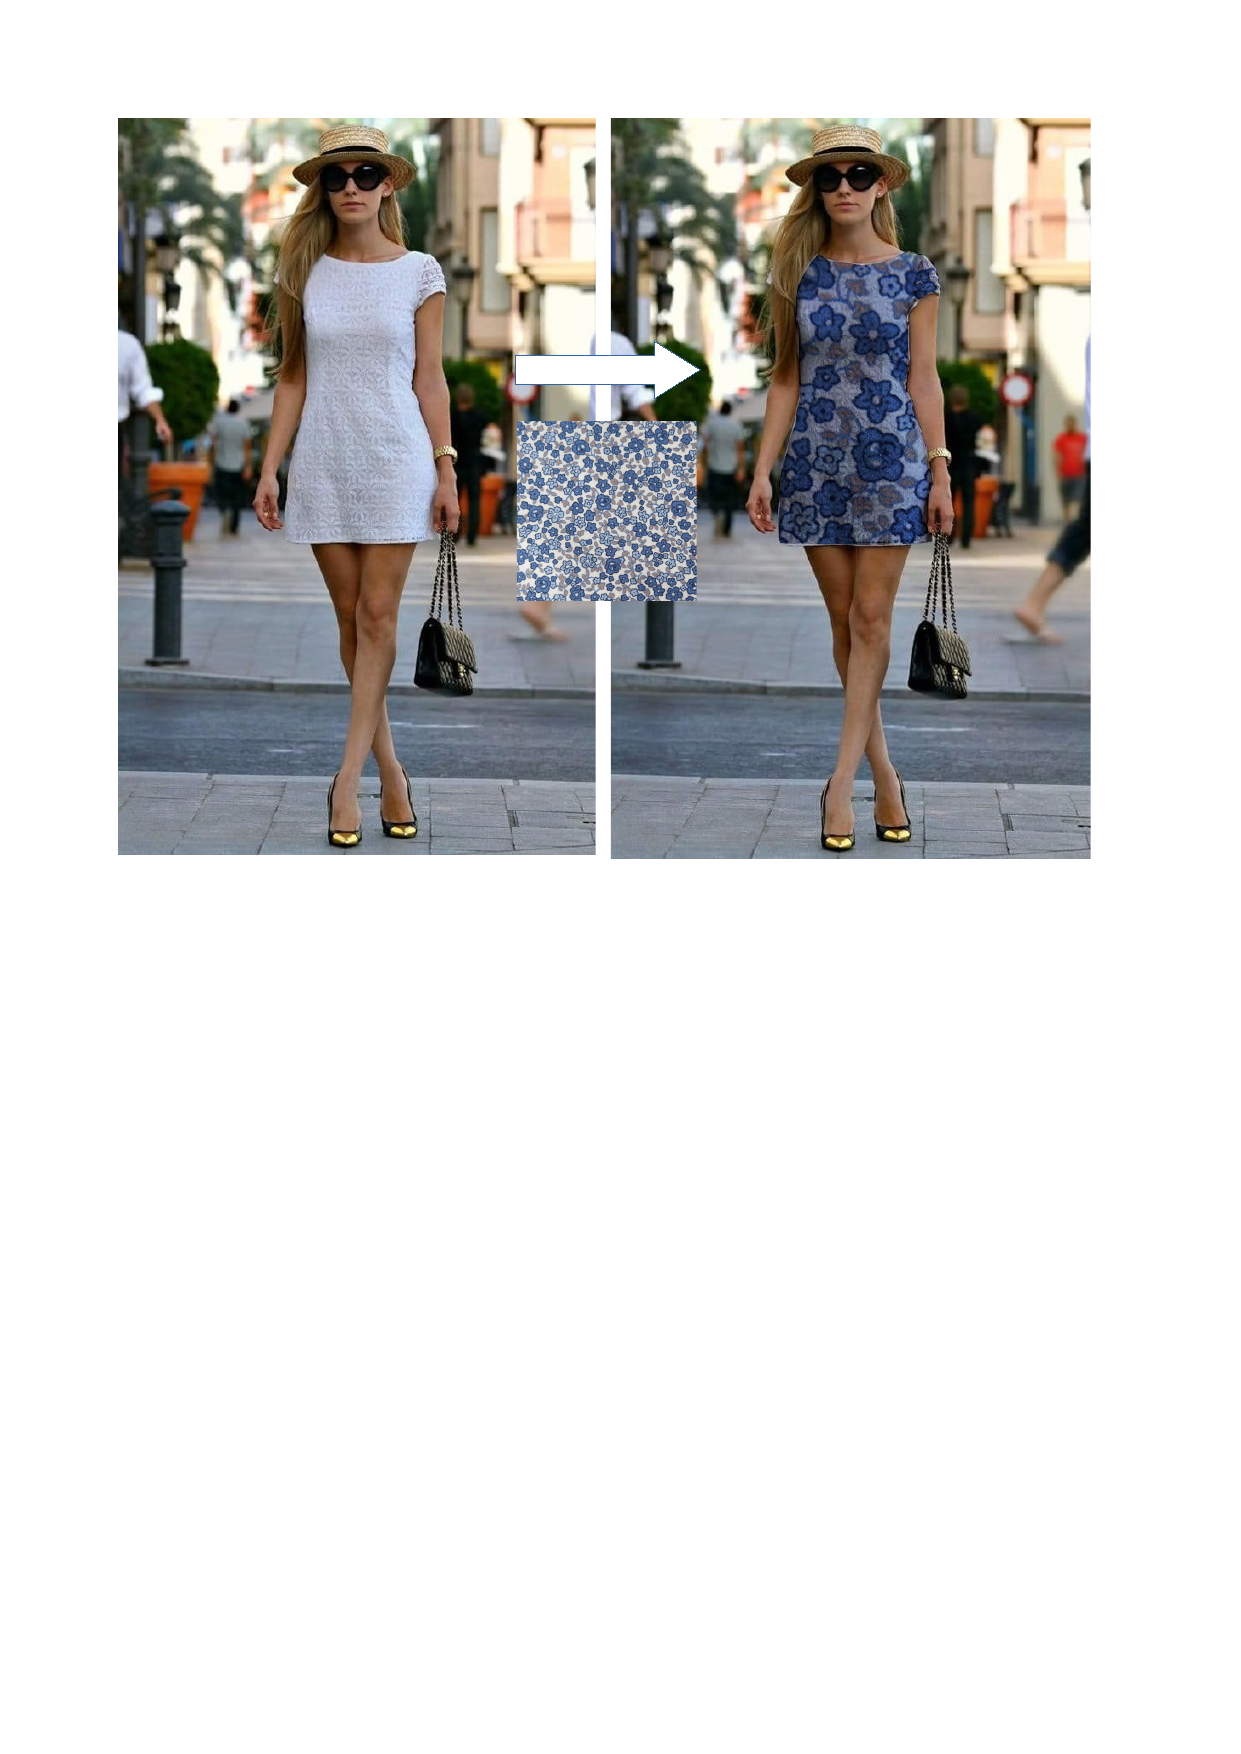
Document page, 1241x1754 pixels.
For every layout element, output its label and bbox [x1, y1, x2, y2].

picture [118, 118, 1091, 859]
